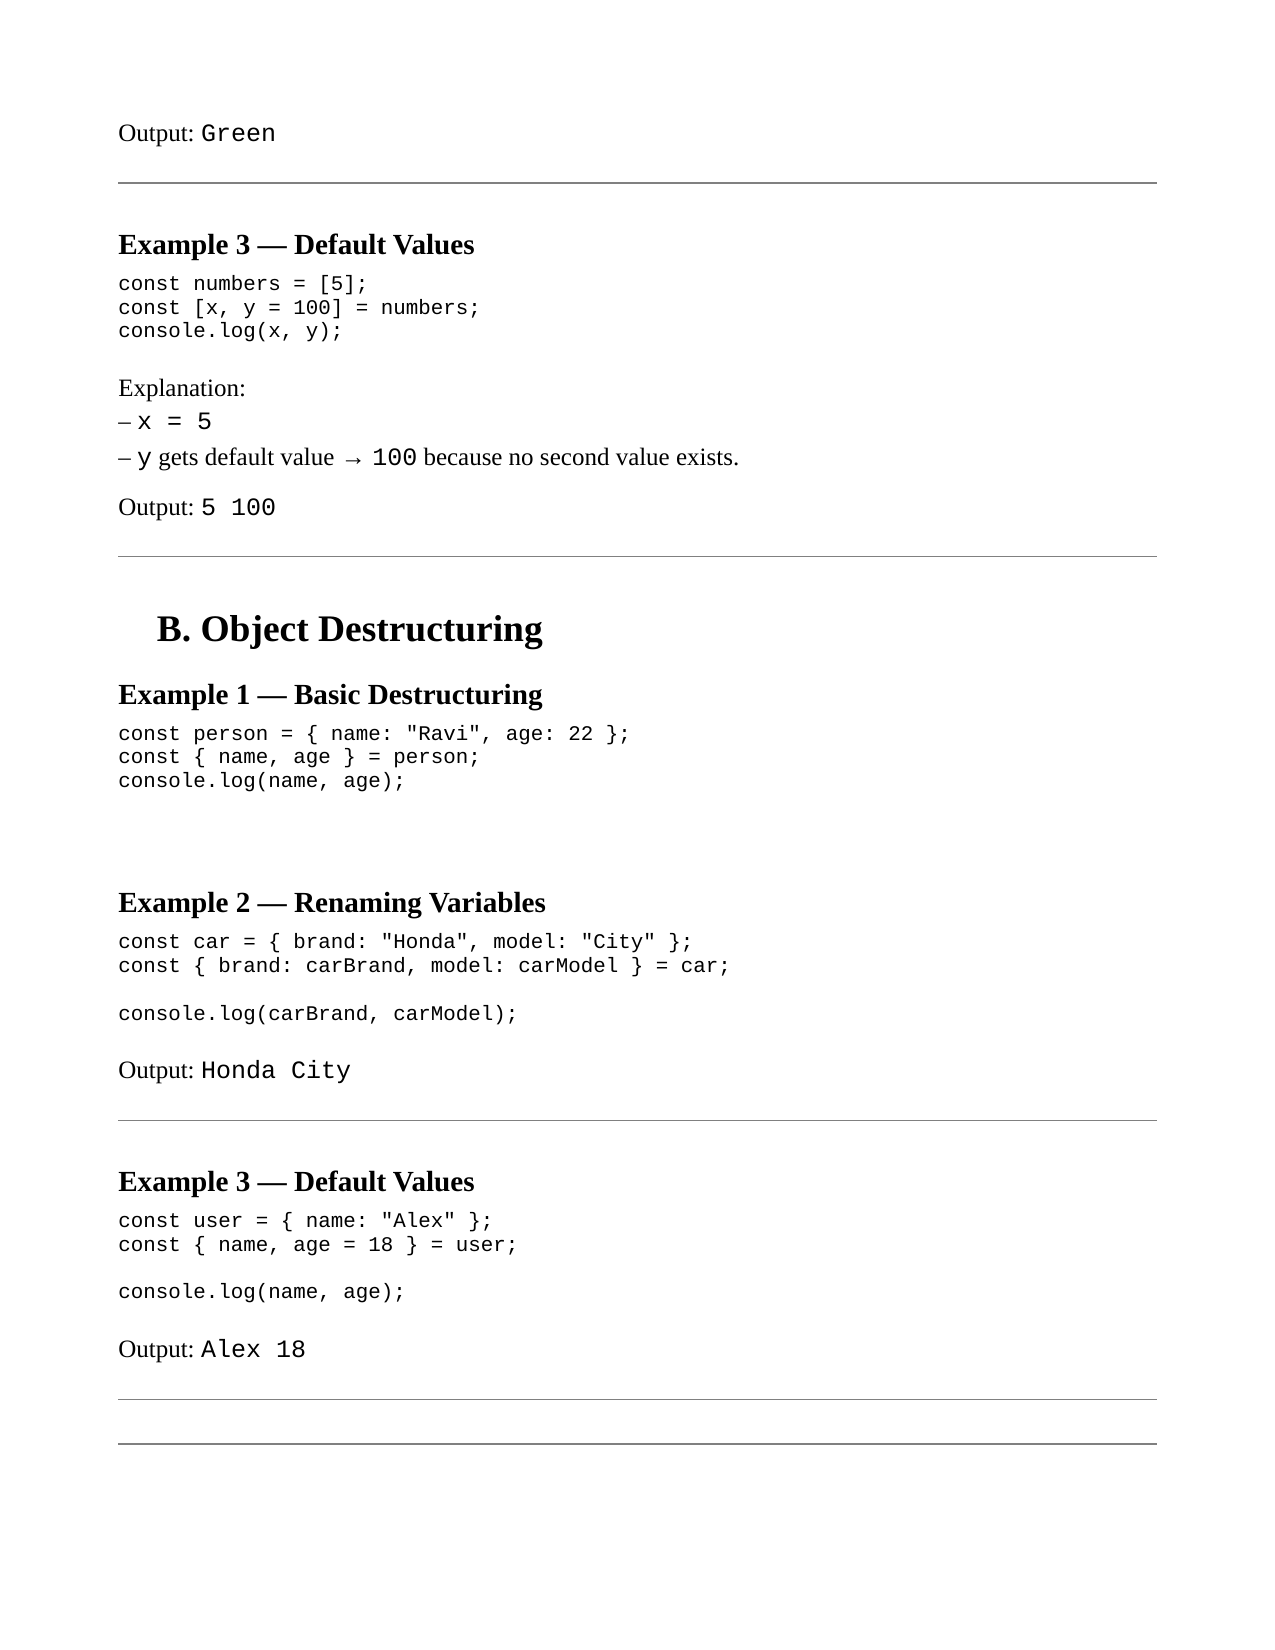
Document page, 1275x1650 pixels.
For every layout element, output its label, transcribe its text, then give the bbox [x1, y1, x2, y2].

text console.log(x, y); [118, 320, 1157, 344]
subtitle Example 2 — Renaming Variables [118, 886, 1157, 919]
text console.log(name, age); [118, 770, 1157, 794]
text const { name, age = 18 } = user; [118, 1234, 1157, 1258]
text const { brand: carBrand, model: carModel } = car; [118, 955, 1157, 979]
text console.log(name, age); [118, 1281, 1157, 1305]
subtitle Example 1 — Basic Destructuring [118, 677, 1157, 710]
text const user = { name: "Alex" }; [118, 1211, 1157, 1234]
text const numbers = [5]; [118, 273, 1157, 297]
text const [x, y = 100] = numbers; [118, 297, 1157, 320]
text Output: Green [118, 118, 1157, 149]
text Output: Alex 18 [118, 1334, 1157, 1365]
subtitle ✨ B. Object Destructuring [118, 607, 1157, 650]
text Output: Honda City [118, 1056, 1157, 1086]
text console.log(carBrand, carModel); [118, 1002, 1157, 1026]
subtitle Example 3 — Default Values [118, 227, 1157, 261]
subtitle Example 3 — Default Values [118, 1164, 1157, 1198]
text const { name, age } = person; [118, 747, 1157, 770]
text Output: 5 100 [118, 492, 1157, 522]
text const car = { brand: "Honda", model: "City" }; [118, 932, 1157, 955]
text const person = { name: "Ravi", age: 22 }; [118, 723, 1157, 747]
text Explanation: – x = 5 – y gets default value → 100 because no second value exists. [118, 373, 1157, 472]
